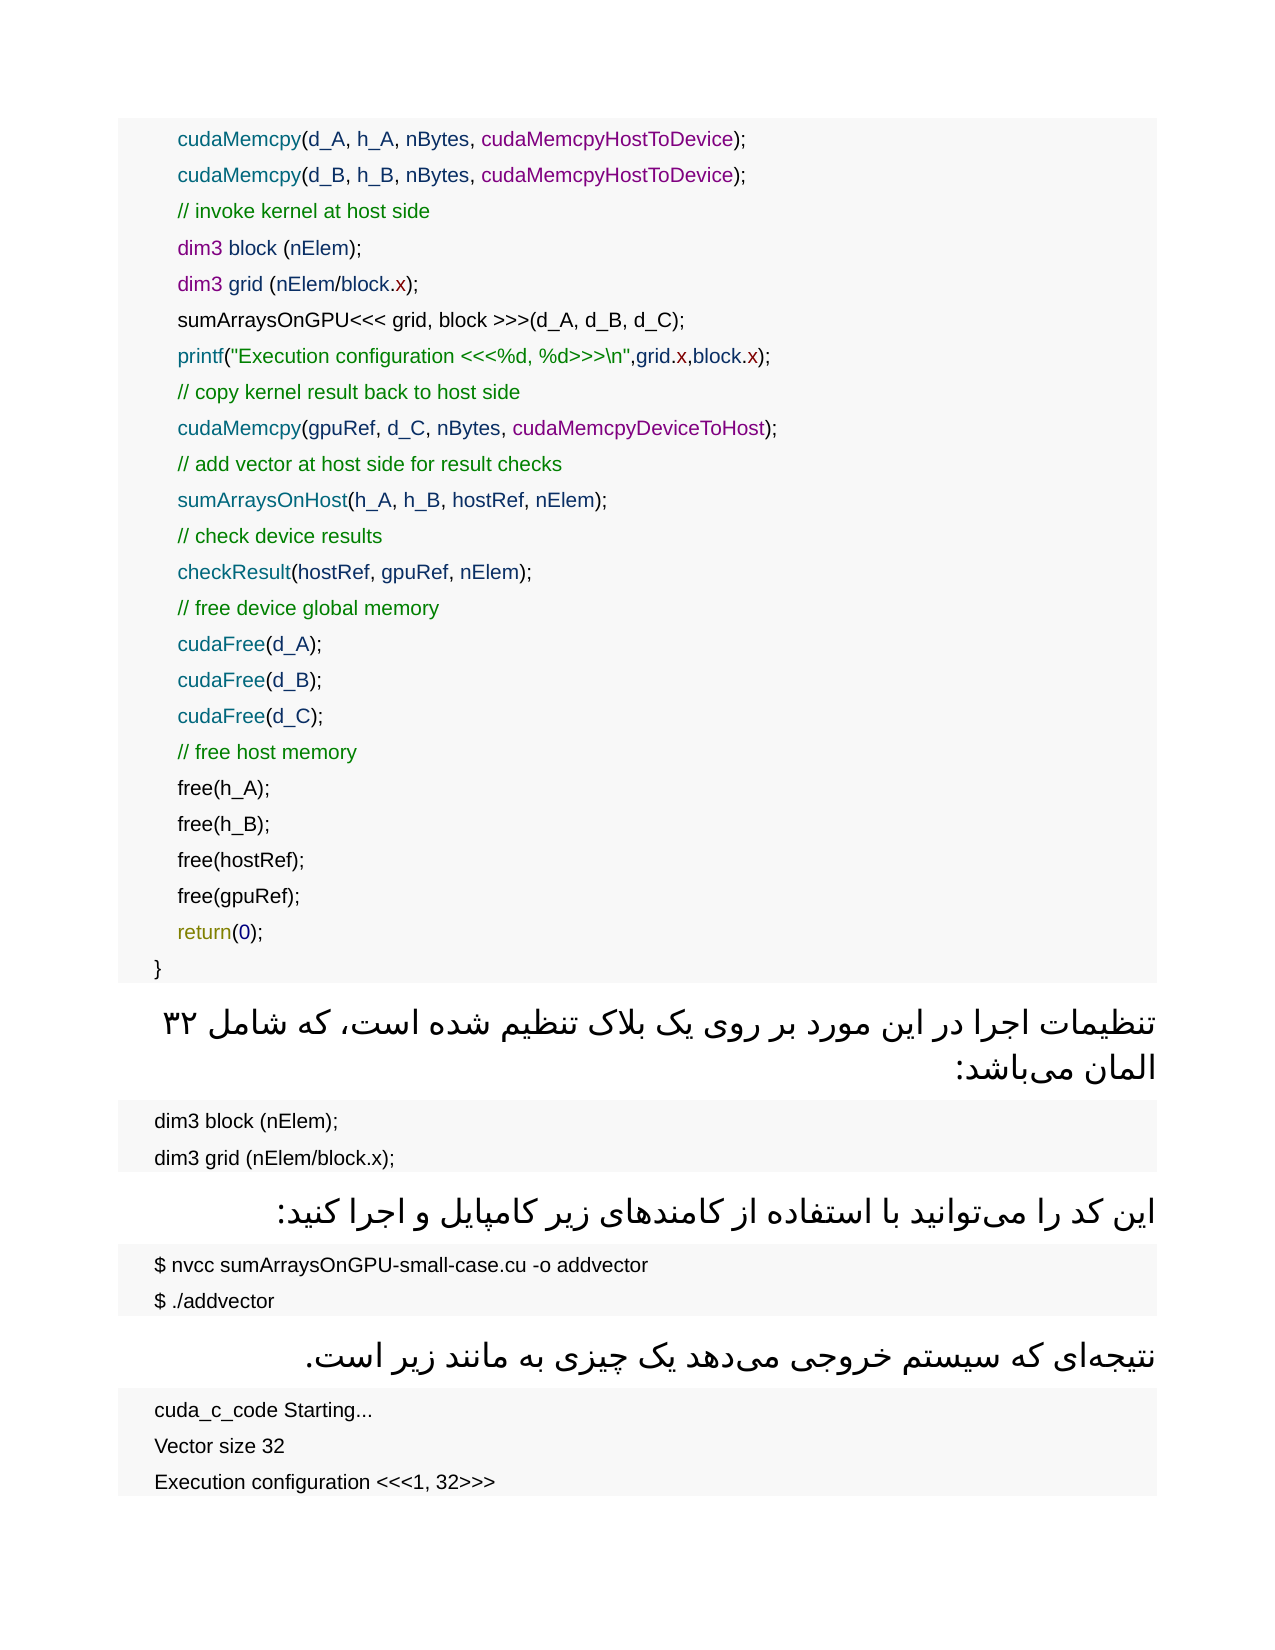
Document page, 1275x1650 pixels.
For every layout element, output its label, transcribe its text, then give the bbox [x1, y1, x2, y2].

text // add vector at host side for result checks [118, 442, 1157, 478]
text cuda_c_code Starting... [118, 1388, 1157, 1424]
text sumArraysOnHost(h_A, h_B, hostRef, nElem); [118, 478, 1157, 514]
text } [118, 947, 1157, 983]
text free(h_B); [118, 803, 1157, 839]
text // free host memory [118, 731, 1157, 767]
text printf("Execution configuration <<<%d, %d>>>\n",grid.x,block.x); [118, 334, 1157, 370]
text cudaMemcpy(d_B, h_B, nBytes, cudaMemcpyHostToDevice); [118, 154, 1157, 190]
text // copy kernel result back to host side [118, 370, 1157, 406]
text cudaFree(d_C); [118, 695, 1157, 731]
text free(hostRef); [118, 839, 1157, 875]
text نتیجه‌ای که سیستم خروجی می‌دهد یک چیزی به مانند زیر است. [118, 1331, 1157, 1376]
text free(gpuRef); [118, 875, 1157, 911]
text cudaFree(d_A); [118, 623, 1157, 659]
text dim3 block (nElem); [118, 226, 1157, 262]
text $ nvcc sumArraysOnGPU-small-case.cu -o addvector [118, 1244, 1157, 1280]
text free(h_A); [118, 767, 1157, 803]
text Execution configuration <<<1, 32>>> [118, 1460, 1157, 1496]
text dim3 grid (nElem/block.x); [118, 1136, 1157, 1172]
text cudaMemcpy(d_A, h_A, nBytes, cudaMemcpyHostToDevice); [118, 118, 1157, 154]
text dim3 grid (nElem/block.x); [118, 262, 1157, 298]
text تنظیمات اجرا در این مورد بر روی یک بلاک تنظیم شده است، که شامل ۳۲ المان می‌باشد: [118, 998, 1157, 1088]
text dim3 block (nElem); [118, 1100, 1157, 1136]
text این کد را می‌توانید با استفاده از کامند‌های زیر کامپایل و اجرا کنید: [118, 1187, 1157, 1232]
text sumArraysOnGPU<<< grid, block >>>(d_A, d_B, d_C); [118, 298, 1157, 334]
text // check device results [118, 514, 1157, 551]
text cudaMemcpy(gpuRef, d_C, nBytes, cudaMemcpyDeviceToHost); [118, 406, 1157, 442]
text // free device global memory [118, 587, 1157, 623]
text checkResult(hostRef, gpuRef, nElem); [118, 551, 1157, 587]
text $ ./addvector [118, 1280, 1157, 1316]
text return(0); [118, 911, 1157, 947]
text Vector size 32 [118, 1424, 1157, 1460]
text cudaFree(d_B); [118, 659, 1157, 695]
text // invoke kernel at host side [118, 190, 1157, 226]
